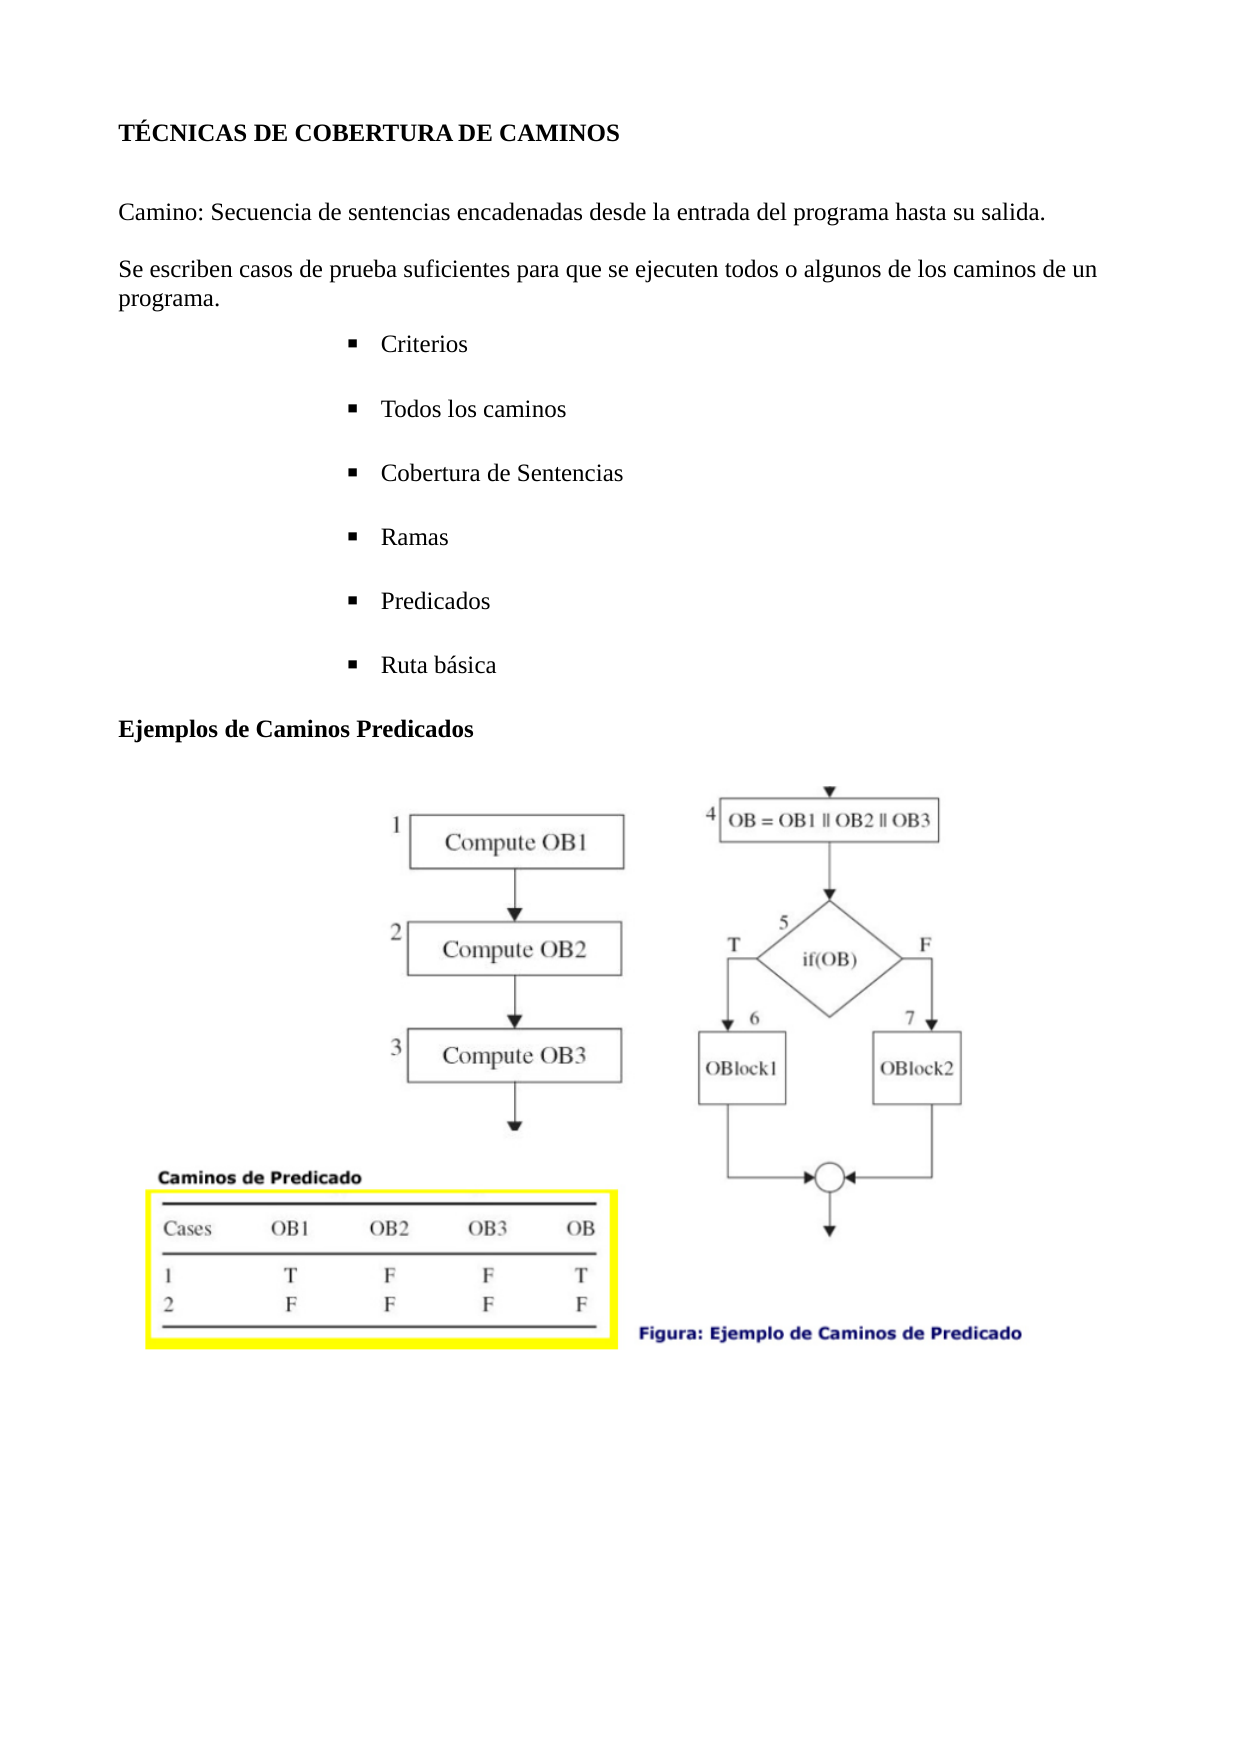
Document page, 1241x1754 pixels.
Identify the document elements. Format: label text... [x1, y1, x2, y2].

list Cobertura de Sentencias [343, 458, 1122, 487]
text TÉCNICAS DE COBERTURA DE CAMINOS [118, 118, 1122, 147]
list Predicados [343, 586, 1122, 615]
picture [118, 748, 1123, 1359]
list Todos los caminos [343, 394, 1122, 422]
list Ramas [343, 522, 1122, 551]
text Se escriben casos de prueba suficientes para que se ejecuten todos o algunos de los caminos de un programa. [118, 254, 1122, 312]
text Ejemplos de Caminos Predicados [118, 714, 1122, 743]
list Ruta básica [343, 650, 1122, 679]
text Camino: Secuencia de sentencias encadenadas desde la entrada del programa hasta su salida. [118, 197, 1122, 226]
list Criterios [343, 329, 1122, 358]
